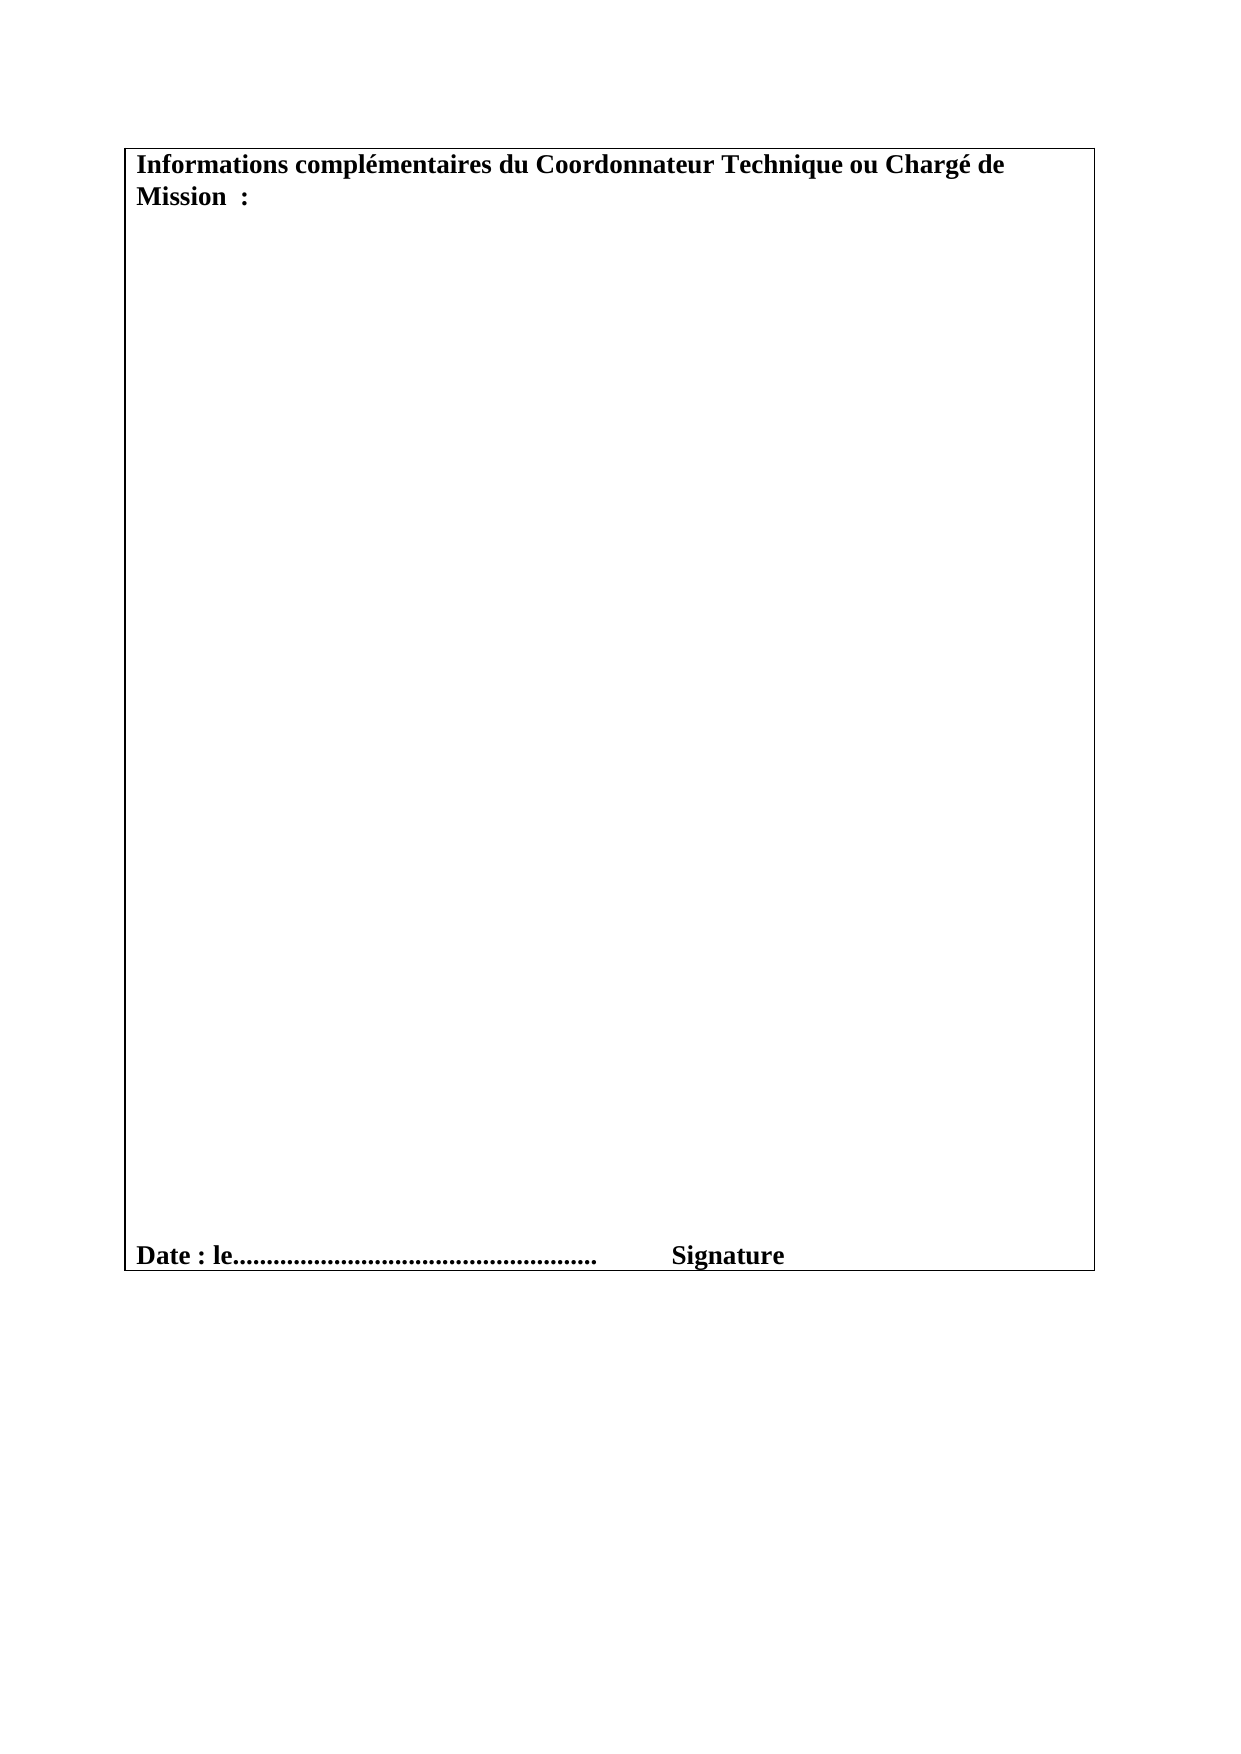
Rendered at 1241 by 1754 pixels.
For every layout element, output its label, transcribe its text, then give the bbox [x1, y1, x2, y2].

table_cell Informations complémentaires du Coordonnateur Technique ou Chargé de Mission : Date : le...................................................... Signature [126, 149, 1094, 1270]
